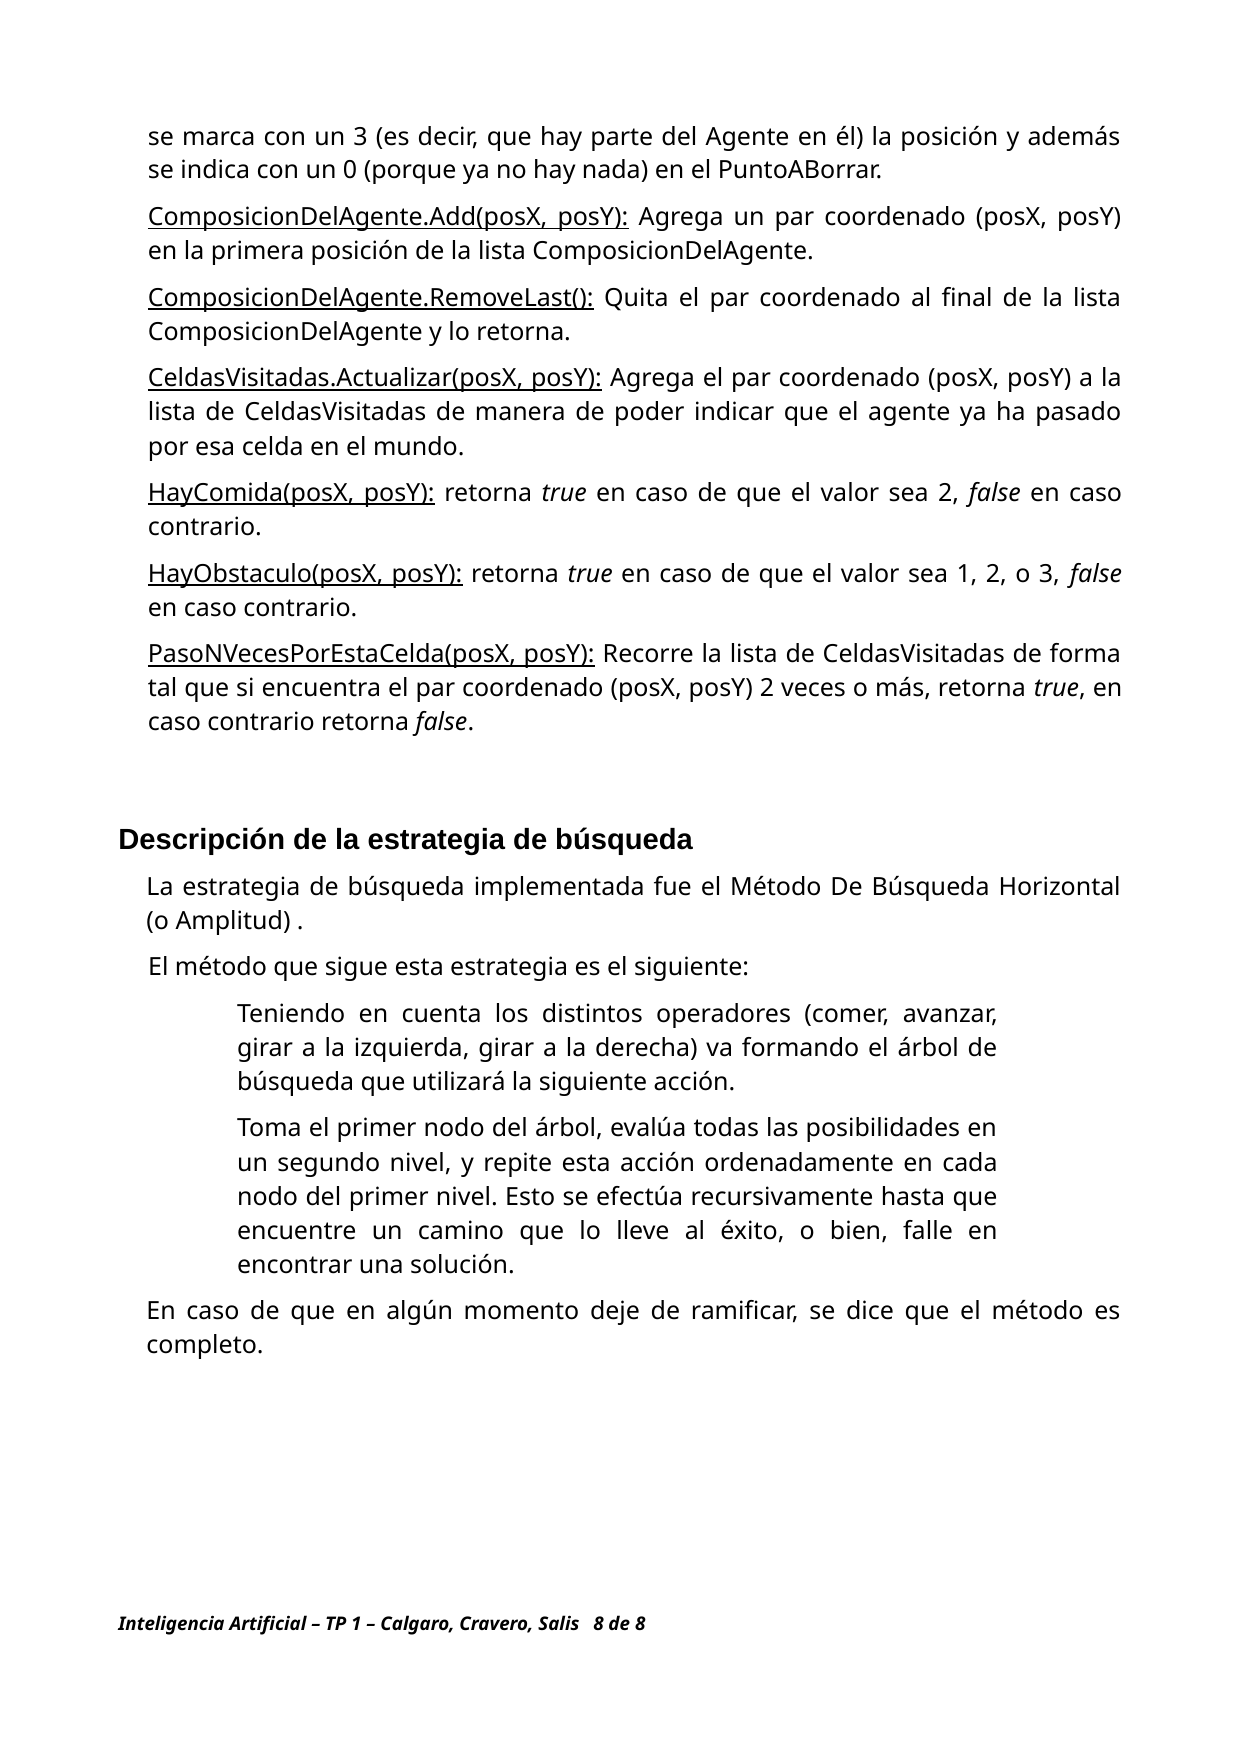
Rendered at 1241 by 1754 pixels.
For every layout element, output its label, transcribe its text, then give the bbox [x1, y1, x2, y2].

text La estrategia de búsqueda implementada fue el Método De Búsqueda Horizontal (o Amplitud) . [146, 868, 1122, 936]
text PasoNVecesPorEstaCelda(posX, posY): Recorre la lista de CeldasVisitadas de forma tal que si encuentra el par coordenado (posX, posY) 2 veces o más, retorna true, en caso contrario retorna false. [148, 636, 1122, 738]
text se marca con un 3 (es decir, que hay parte del Agente en él) la posición y además se indica con un 0 (porque ya no hay nada) en el PuntoABorrar. [148, 118, 1122, 186]
text Toma el primer nodo del árbol, evalúa todas las posibilidades en un segundo nivel, y repite esta acción ordenadamente en cada nodo del primer nivel. Esto se efectúa recursivamente hasta que encuentre un camino que lo lleve al éxito, o bien, falle en encontrar una solución. [237, 1110, 998, 1280]
text En caso de que en algún momento deje de ramificar, se dice que el método es completo. [146, 1293, 1122, 1361]
subtitle Descripción de la estrategia de búsqueda [118, 822, 1122, 856]
text CeldasVisitadas.Actualizar(posX, posY): Agrega el par coordenado (posX, posY) a la lista de CeldasVisitadas de manera de poder indicar que el agente ya ha pasado por esa celda en el mundo. [148, 360, 1122, 462]
text HayObstaculo(posX, posY): retorna true en caso de que el valor sea 1, 2, o 3, false en caso contrario. [148, 555, 1122, 623]
text ComposicionDelAgente.RemoveLast(): Quita el par coordenado al final de la lista ComposicionDelAgente y lo retorna. [148, 279, 1122, 347]
text El método que sigue esta estrategia es el siguiente: [148, 949, 1122, 983]
text Teniendo en cuenta los distintos operadores (comer, avanzar, girar a la izquierda, girar a la derecha) va formando el árbol de búsqueda que utilizará la siguiente acción. [237, 995, 998, 1098]
text ComposicionDelAgente.Add(posX, posY): Agrega un par coordenado (posX, posY) en la primera posición de la lista ComposicionDelAgente. [148, 199, 1122, 267]
text HayComida(posX, posY): retorna true en caso de que el valor sea 2, false en caso contrario. [148, 475, 1122, 543]
